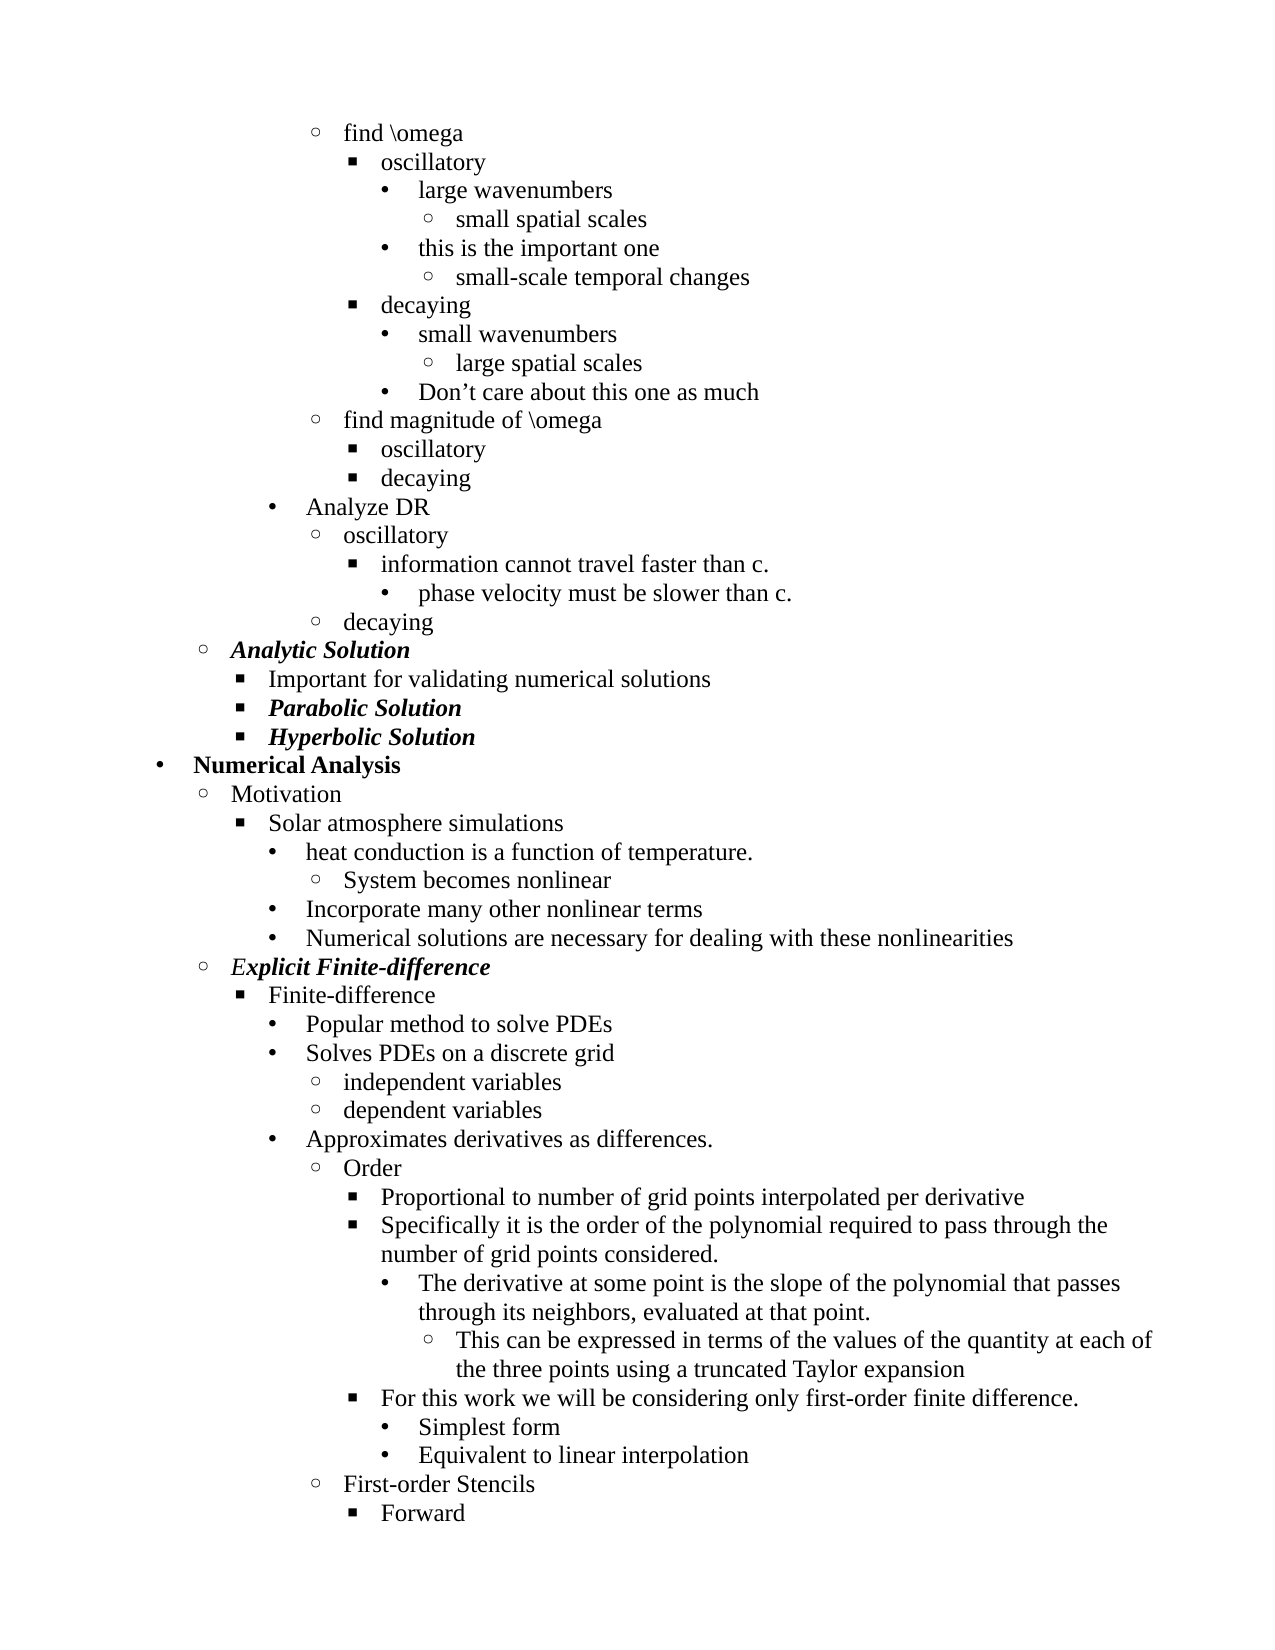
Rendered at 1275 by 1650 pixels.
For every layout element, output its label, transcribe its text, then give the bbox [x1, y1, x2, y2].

list Don’t care about this one as much [381, 377, 1157, 406]
list small spatial scales [418, 204, 1157, 233]
list heat conduction is a function of temperature. [268, 837, 1157, 866]
list First-order Stencils [306, 1469, 1157, 1498]
list Approximates derivatives as differences. [268, 1124, 1157, 1153]
list Numerical Analysis [156, 751, 1157, 779]
list Incorporate many other nonlinear terms [268, 894, 1157, 923]
list phase velocity must be slower than c. [381, 578, 1157, 607]
list find magnitude of \omega [306, 406, 1157, 434]
list oscillatory [306, 521, 1157, 549]
list Solves PDEs on a discrete grid [268, 1038, 1157, 1067]
list Parabolic Solution [231, 693, 1157, 722]
list Analytic Solution [193, 636, 1157, 664]
list Simplest form [381, 1412, 1157, 1441]
list Equivalent to linear interpolation [381, 1441, 1157, 1469]
list Numerical solutions are necessary for dealing with these nonlinearities [268, 923, 1157, 952]
list decaying [306, 607, 1157, 636]
list Popular method to solve PDEs [268, 1009, 1157, 1038]
list Analyze DR [268, 492, 1157, 521]
list For this work we will be considering only first-order finite difference. [343, 1383, 1157, 1412]
list System becomes nonlinear [306, 866, 1157, 894]
list independent variables [306, 1067, 1157, 1096]
list Specifically it is the order of the polynomial required to pass through the number of grid points considered. [343, 1211, 1157, 1268]
list Finite-difference [231, 981, 1157, 1009]
list oscillatory [343, 147, 1157, 176]
list this is the important one [381, 233, 1157, 262]
list find \omega [306, 118, 1157, 147]
list oscillatory [343, 434, 1157, 463]
list Forward [343, 1498, 1157, 1527]
list decaying [343, 463, 1157, 492]
list small-scale temporal changes [418, 262, 1157, 291]
list This can be expressed in terms of the values of the quantity at each of the three points using a truncated Taylor expansion [418, 1326, 1157, 1383]
list decaying [343, 291, 1157, 319]
list Explicit Finite-difference [193, 952, 1157, 981]
list information cannot travel faster than c. [343, 549, 1157, 578]
list large wavenumbers [381, 176, 1157, 204]
list Proportional to number of grid points interpolated per derivative [343, 1182, 1157, 1211]
list Important for validating numerical solutions [231, 664, 1157, 693]
list The derivative at some point is the slope of the polynomial that passes through its neighbors, evaluated at that point. [381, 1268, 1157, 1326]
list large spatial scales [418, 348, 1157, 377]
list Motivation [193, 779, 1157, 808]
list Solar atmosphere simulations [231, 808, 1157, 837]
list small wavenumbers [381, 319, 1157, 348]
list Order [306, 1153, 1157, 1182]
list dependent variables [306, 1096, 1157, 1124]
list Hyperbolic Solution [231, 722, 1157, 751]
